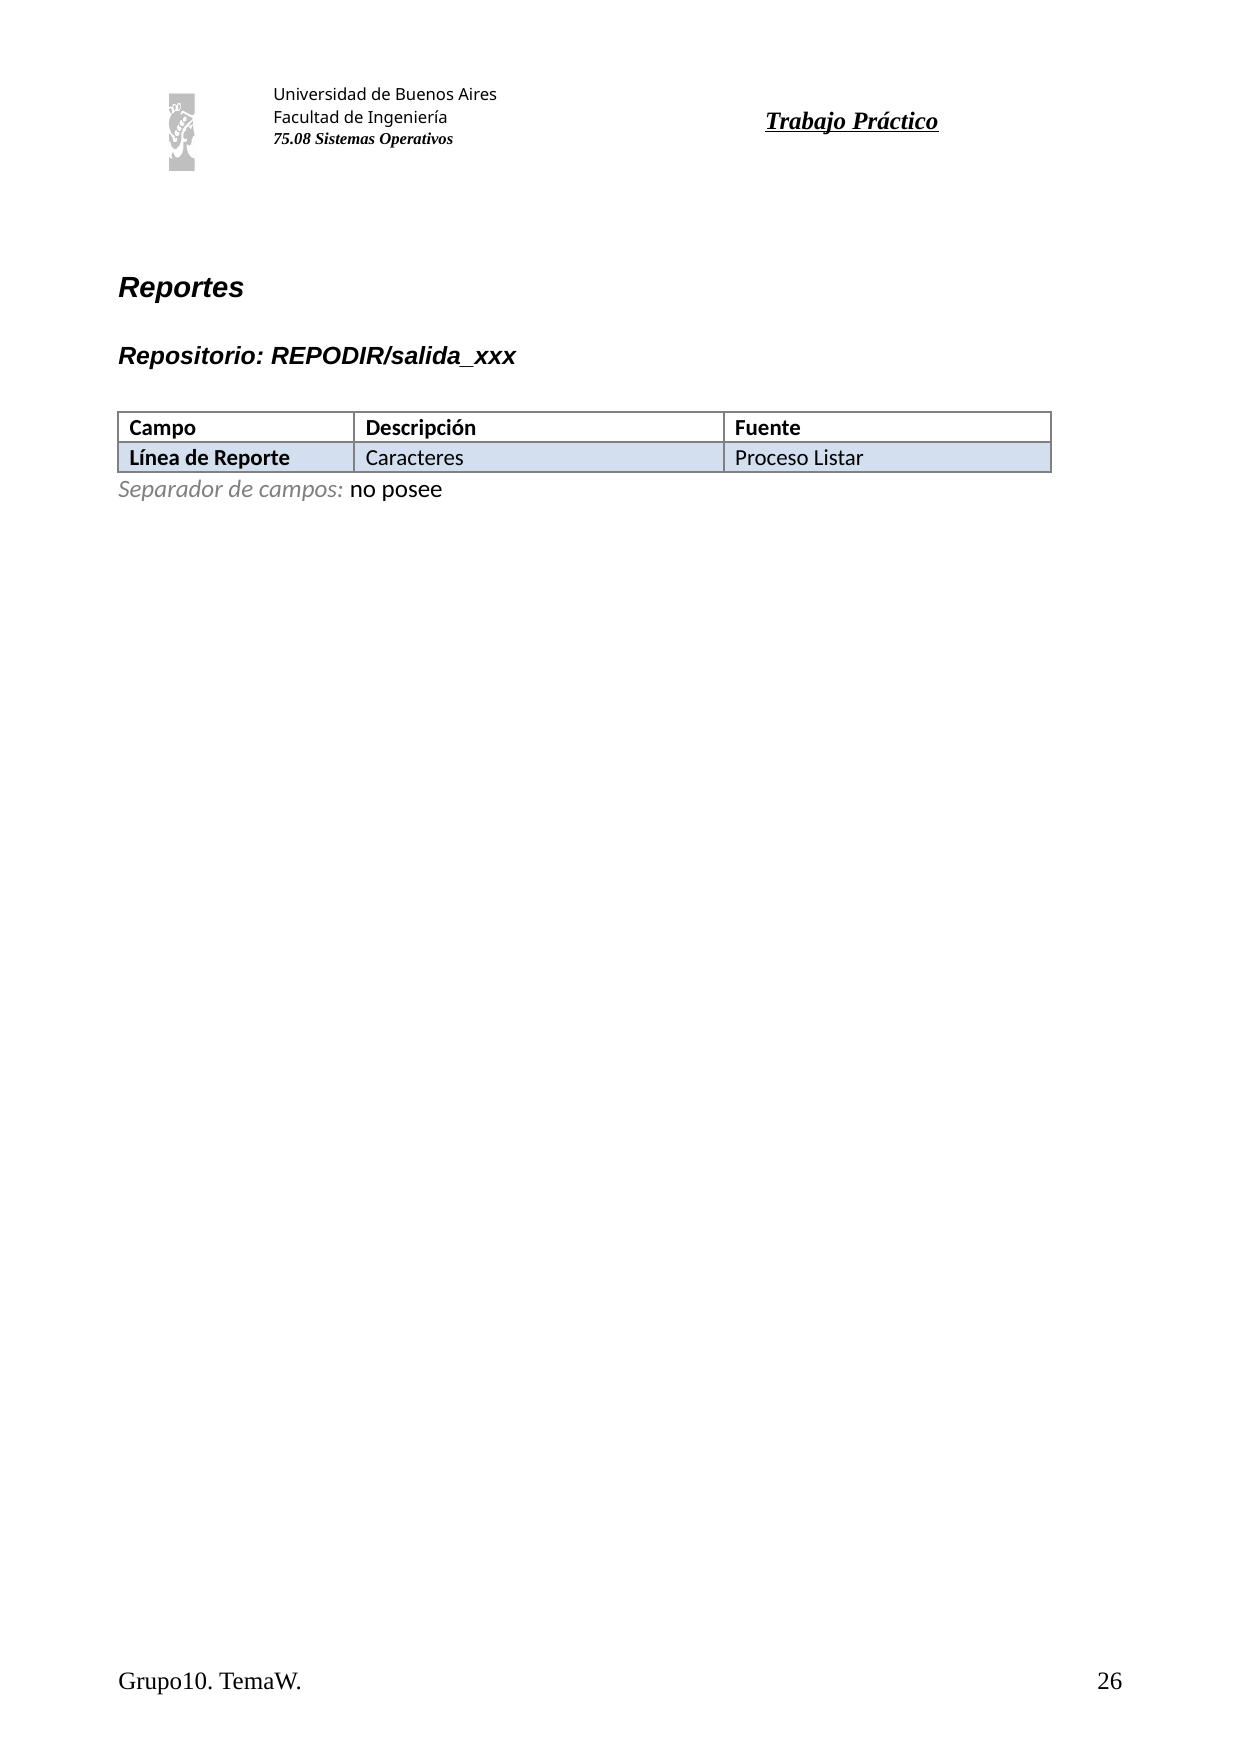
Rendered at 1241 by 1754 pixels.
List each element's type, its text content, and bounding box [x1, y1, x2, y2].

table_header Campo [119, 413, 353, 441]
table_cell Caracteres [355, 443, 723, 471]
table_header Descripción [355, 413, 723, 441]
table_header Fuente [725, 413, 1050, 441]
picture [168, 92, 198, 173]
text Separador de campos: no posee [118, 473, 1122, 504]
subtitle Repositorio: REPODIR/salida_xxx [118, 341, 1122, 370]
subtitle Reportes [118, 270, 1122, 304]
table_cell Línea de Reporte [119, 443, 353, 471]
table_cell Proceso Listar [725, 443, 1050, 471]
